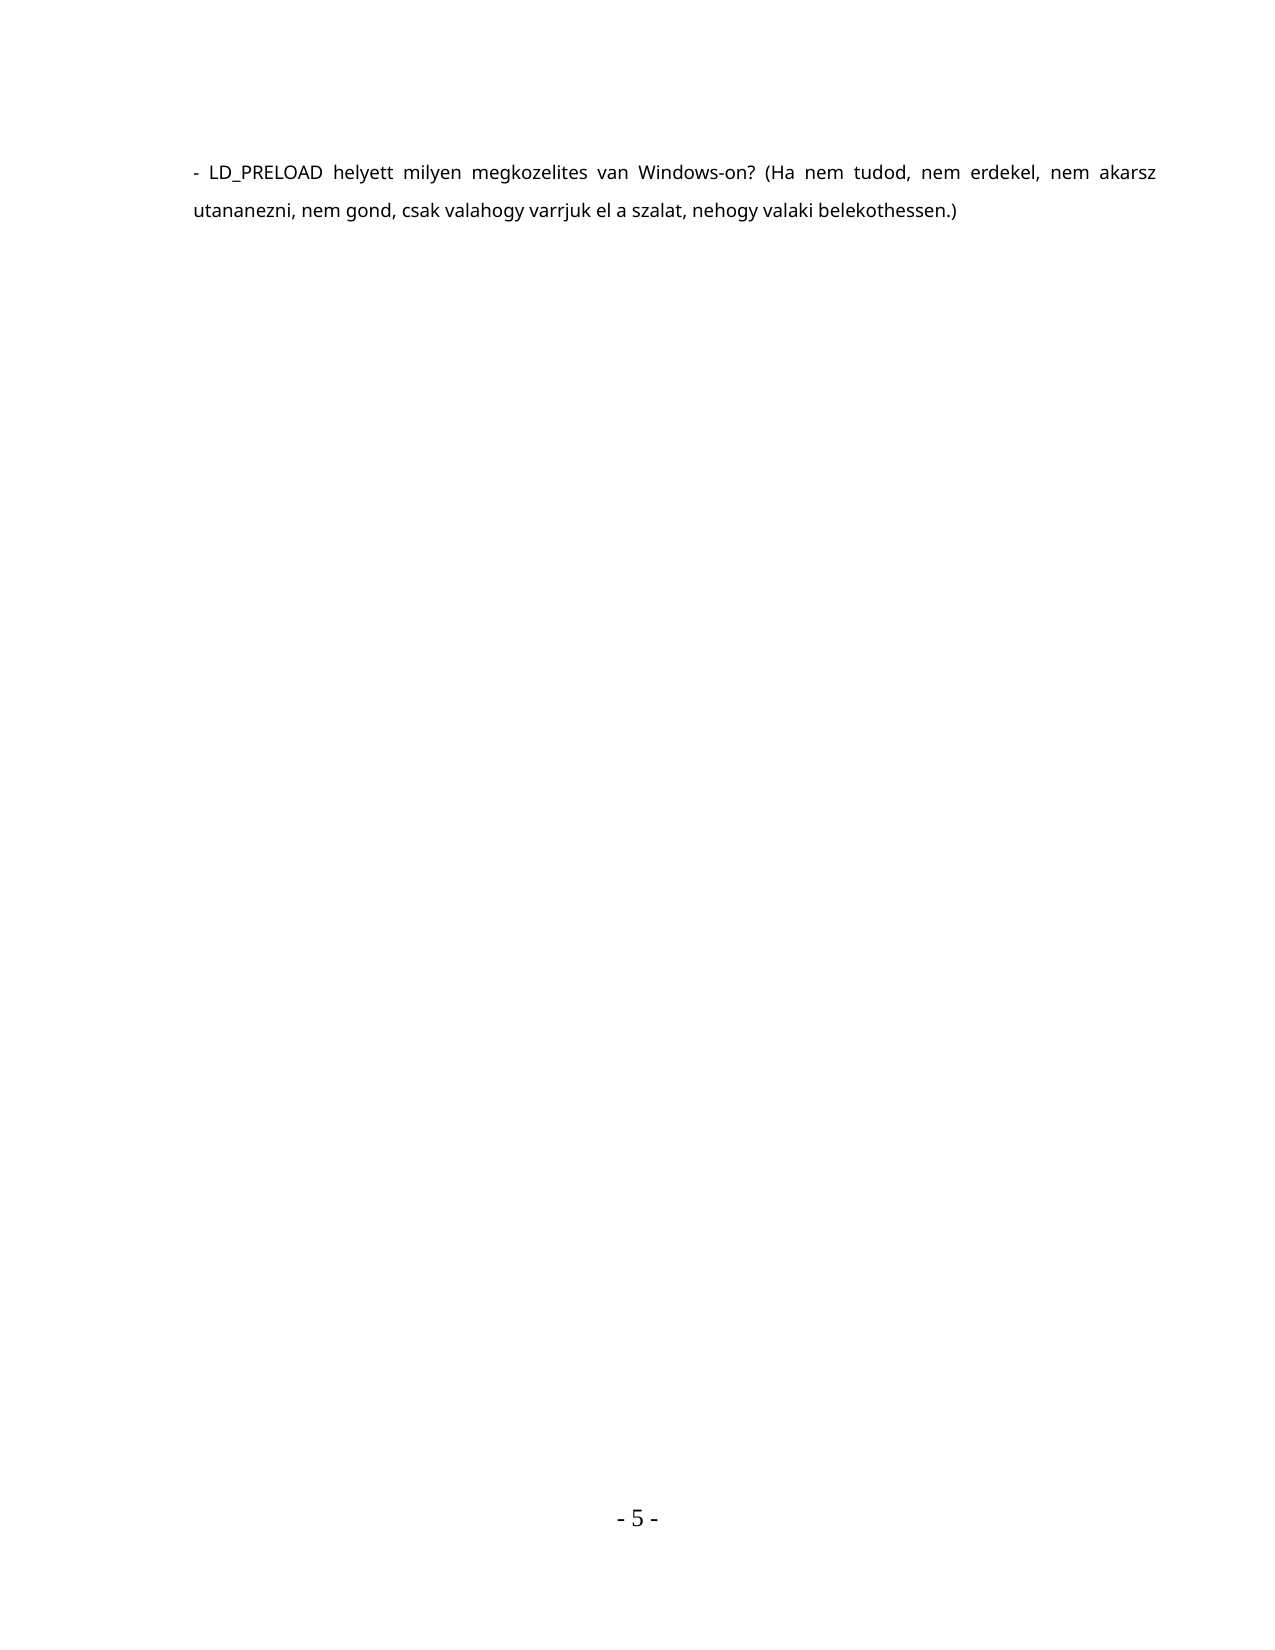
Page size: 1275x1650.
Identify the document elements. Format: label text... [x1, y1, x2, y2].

list - LD_PRELOAD helyett milyen megkozelites van Windows-on? (Ha nem tudod, nem erdekel, nem akarsz utananezni, nem gond, csak valahogy varrjuk el a szalat, nehogy valaki belekothessen.) [156, 118, 1157, 223]
